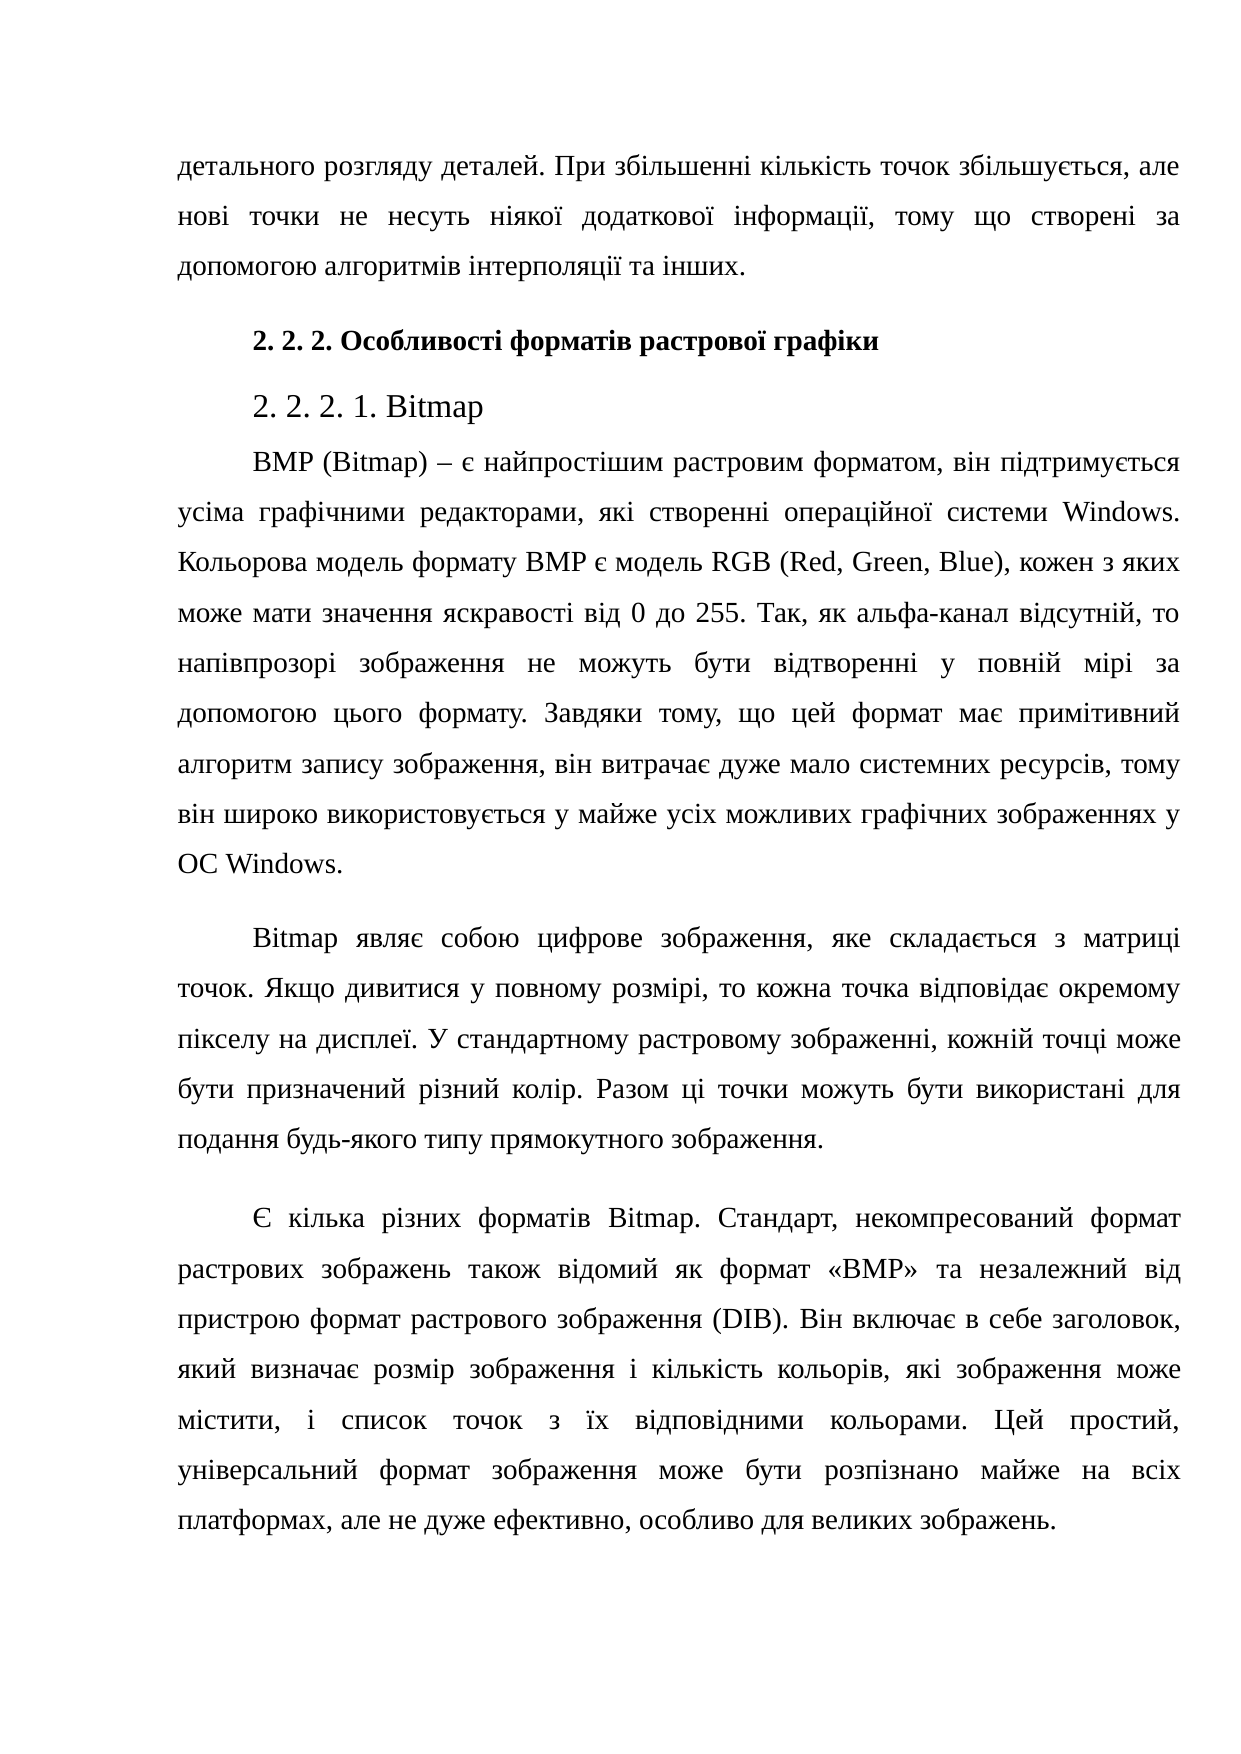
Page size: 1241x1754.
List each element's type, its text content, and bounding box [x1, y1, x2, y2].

subtitle 2. 2. 2. 1. Bitmap [177, 386, 1181, 425]
subtitle 2. 2. 2. Особливості форматів растрової графіки [177, 323, 1181, 357]
text Є кілька різних форматів Bitmap. Стандарт, некомпресований формат растрових зображень також відомий як формат «BMP» та незалежний від пристрою формат растрового зображення (DIB). Він включає в себе заголовок, який визначає розмір зображення і кількість кольорів, які зображення може містити, і список точок з їх відповідними кольорами. Цей простий, універсальний формат зображення може бути розпізнано майже на всіх платформах, але не дуже ефективно, особливо для великих зображень. [177, 1201, 1181, 1536]
text BMP (Bitmap) – є найпростішим растровим форматом, він підтримується усіма графічними редакторами, які створенні операційної системи Windows. Кольорова модель формату BMP є модель RGB (Red, Green, Blue), кожен з яких може мати значення яскравості від 0 до 255. Так, як альфа-канал відсутній, то напівпрозорі зображення не можуть бути відтворенні у повній мірі за допомогою цього формату. Завдяки тому, що цей формат має примітивний алгоритм запису зображення, він витрачає дуже мало системних ресурсів, тому він широко використовується у майже усіх можливих графічних зображеннях у ОС Windows. [177, 444, 1181, 880]
text Bitmap являє собою цифрове зображення, яке складається з матриці точок. Якщо дивитися у повному розмірі, то кожна точка відповідає окремому пікселу на дисплеї. У стандартному растровому зображенні, кожній точці може бути призначений різний колір. Разом ці точки можуть бути використані для подання будь-якого типу прямокутного зображення. [177, 920, 1181, 1155]
text детального розгляду деталей. При збільшенні кількість точок збільшується, але нові точки не несуть ніякої додаткової інформації, тому що створені за допомогою алгоритмів інтерполяції та інших. [177, 148, 1181, 282]
